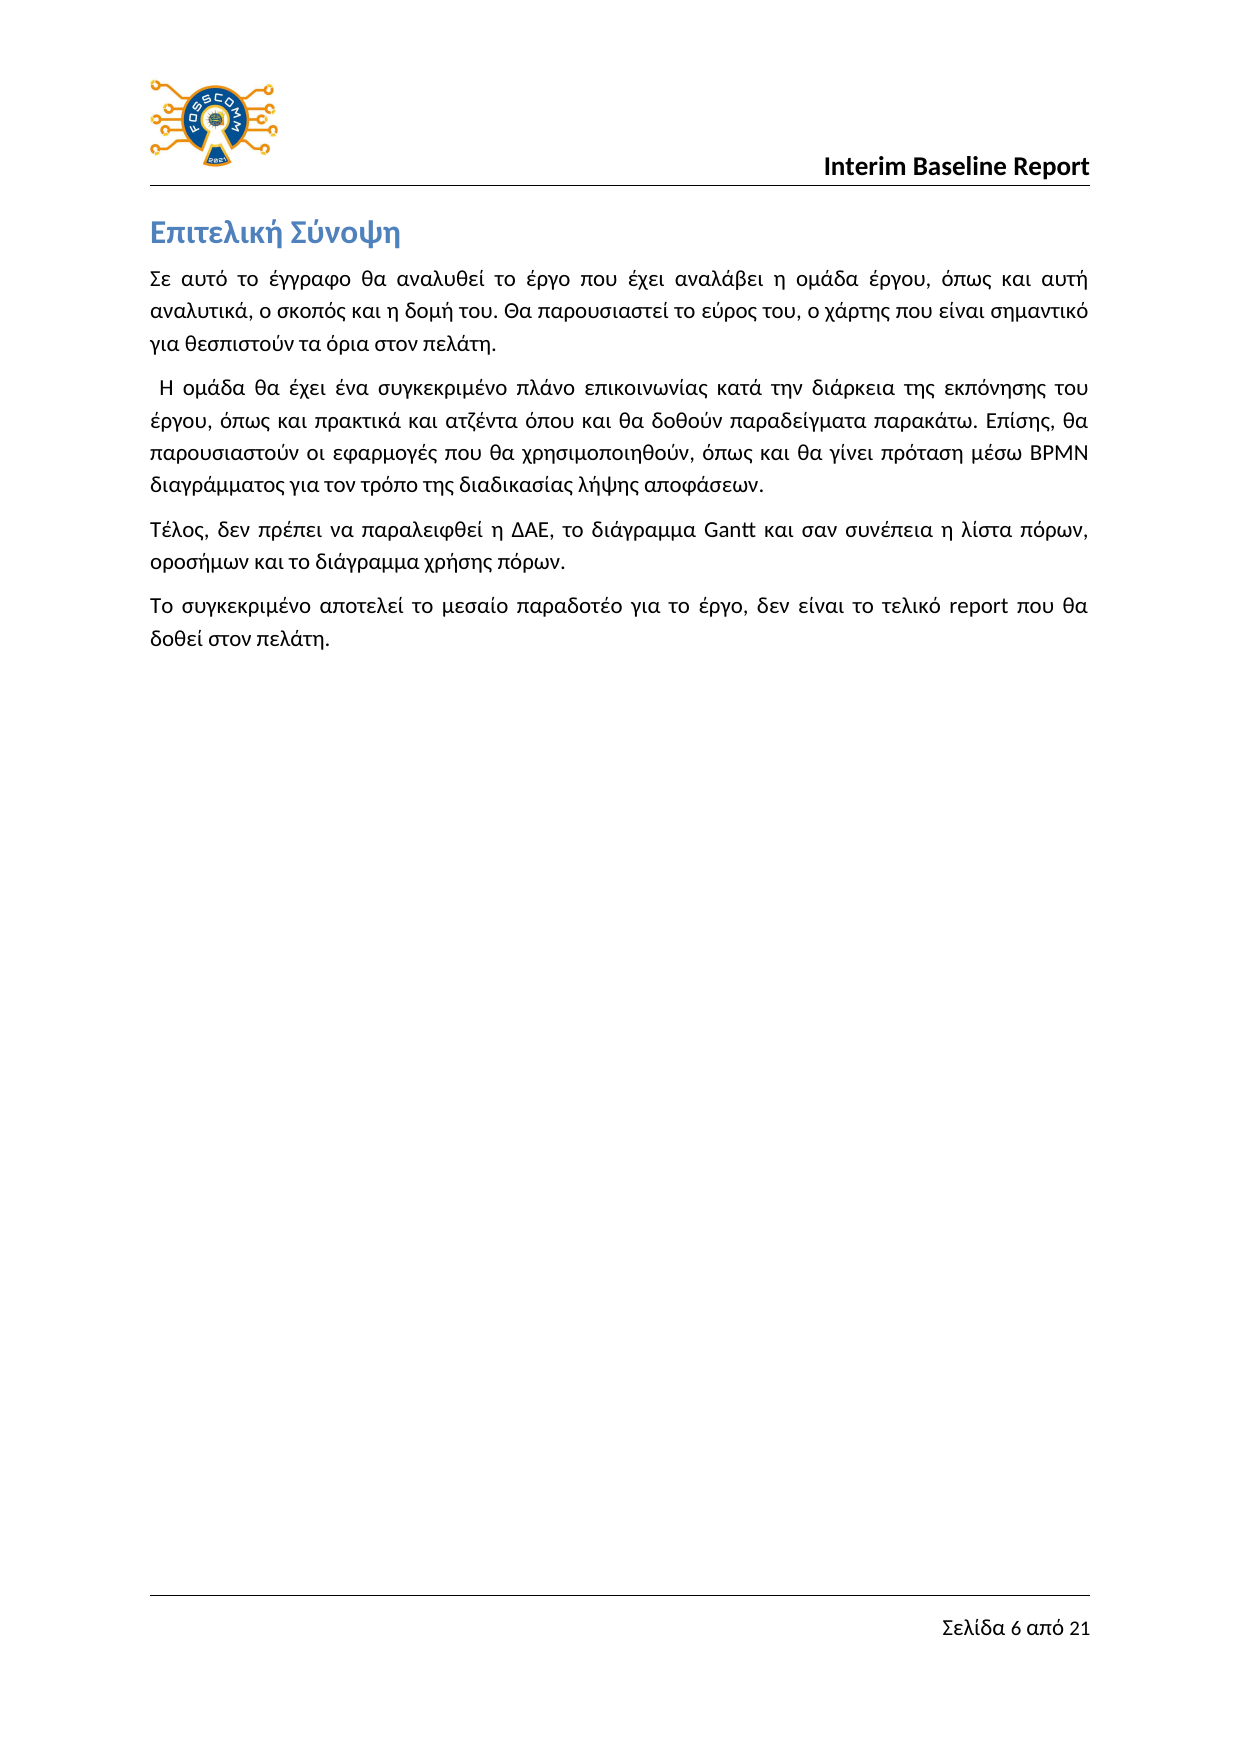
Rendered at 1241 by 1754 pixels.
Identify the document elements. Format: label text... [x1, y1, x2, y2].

text Σε αυτό το έγγραφο θα αναλυθεί το έργο που έχει αναλάβει η ομάδα έργου, όπως και αυτή αναλυτικά, ο σκοπός και η δομή του. Θα παρουσιαστεί το εύρος του, ο χάρτης που είναι σημαντικό για θεσπιστούν τα όρια στον πελάτη. [150, 264, 1090, 357]
text Το συγκεκριμένο αποτελεί το μεσαίο παραδοτέο για το έργο, δεν είναι το τελικό report που θα δοθεί στον πελάτη. [150, 592, 1090, 652]
text Τέλος, δεν πρέπει να παραλειφθεί η ΔΑΕ, το διάγραμμα Gantt και σαν συνέπεια η λίστα πόρων, οροσήμων και το διάγραμμα χρήσης πόρων. [150, 515, 1090, 575]
picture [150, 73, 278, 176]
text Η ομάδα θα έχει ένα συγκεκριμένο πλάνο επικοινωνίας κατά την διάρκεια της εκπόνησης του έργου, όπως και πρακτικά και ατζέντα όπου και θα δοθούν παραδείγματα παρακάτω. Επίσης, θα παρουσιαστούν οι εφαρμογές που θα χρησιμοποιηθούν, όπως και θα γίνει πρόταση μέσω BPMN διαγράμματος για τον τρόπο της διαδικασίας λήψης αποφάσεων. [150, 373, 1090, 498]
text Επιτελική Σύνοψη [150, 211, 1090, 252]
